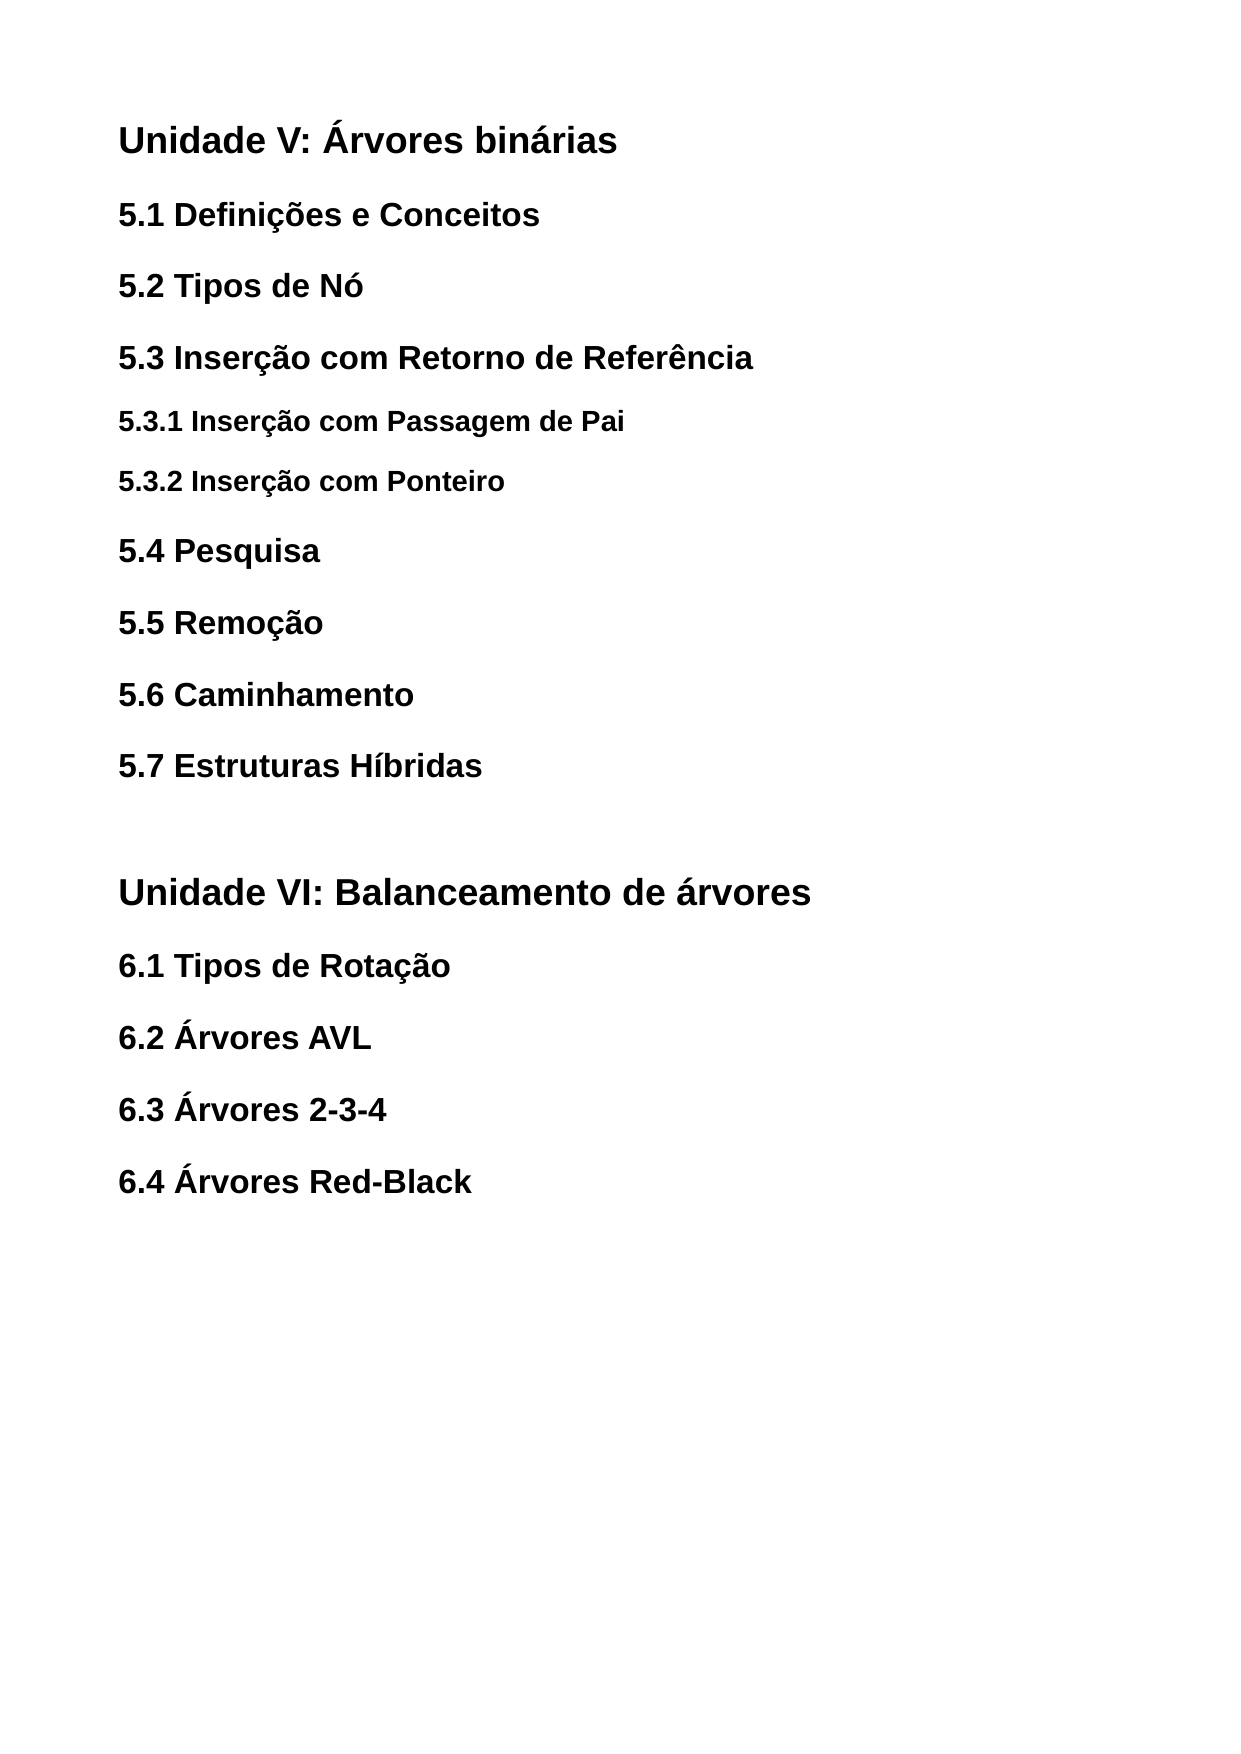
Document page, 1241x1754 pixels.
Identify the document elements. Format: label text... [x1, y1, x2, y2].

subtitle 5.3.2 Inserção com Ponteiro [118, 464, 1122, 498]
subtitle 6.3 Árvores 2-3-4 [118, 1090, 1122, 1128]
subtitle 6.2 Árvores AVL [118, 1018, 1122, 1057]
subtitle 5.2 Tipos de Nó [118, 266, 1122, 305]
subtitle 5.3.1 Inserção com Passagem de Pai [118, 404, 1122, 437]
subtitle Unidade V: Árvores binárias [118, 118, 1122, 161]
subtitle 6.4 Árvores Red-Black [118, 1162, 1122, 1200]
subtitle 5.6 Caminhamento [118, 675, 1122, 713]
subtitle 5.5 Remoção [118, 603, 1122, 641]
subtitle 5.3 Inserção com Retorno de Referência [118, 338, 1122, 377]
subtitle Unidade VI: Balanceamento de árvores [118, 870, 1122, 913]
subtitle 6.1 Tipos de Rotação [118, 946, 1122, 985]
subtitle 5.4 Pesquisa [118, 531, 1122, 569]
subtitle 5.1 Definições e Conceitos [118, 194, 1122, 233]
subtitle 5.7 Estruturas Híbridas [118, 746, 1122, 785]
